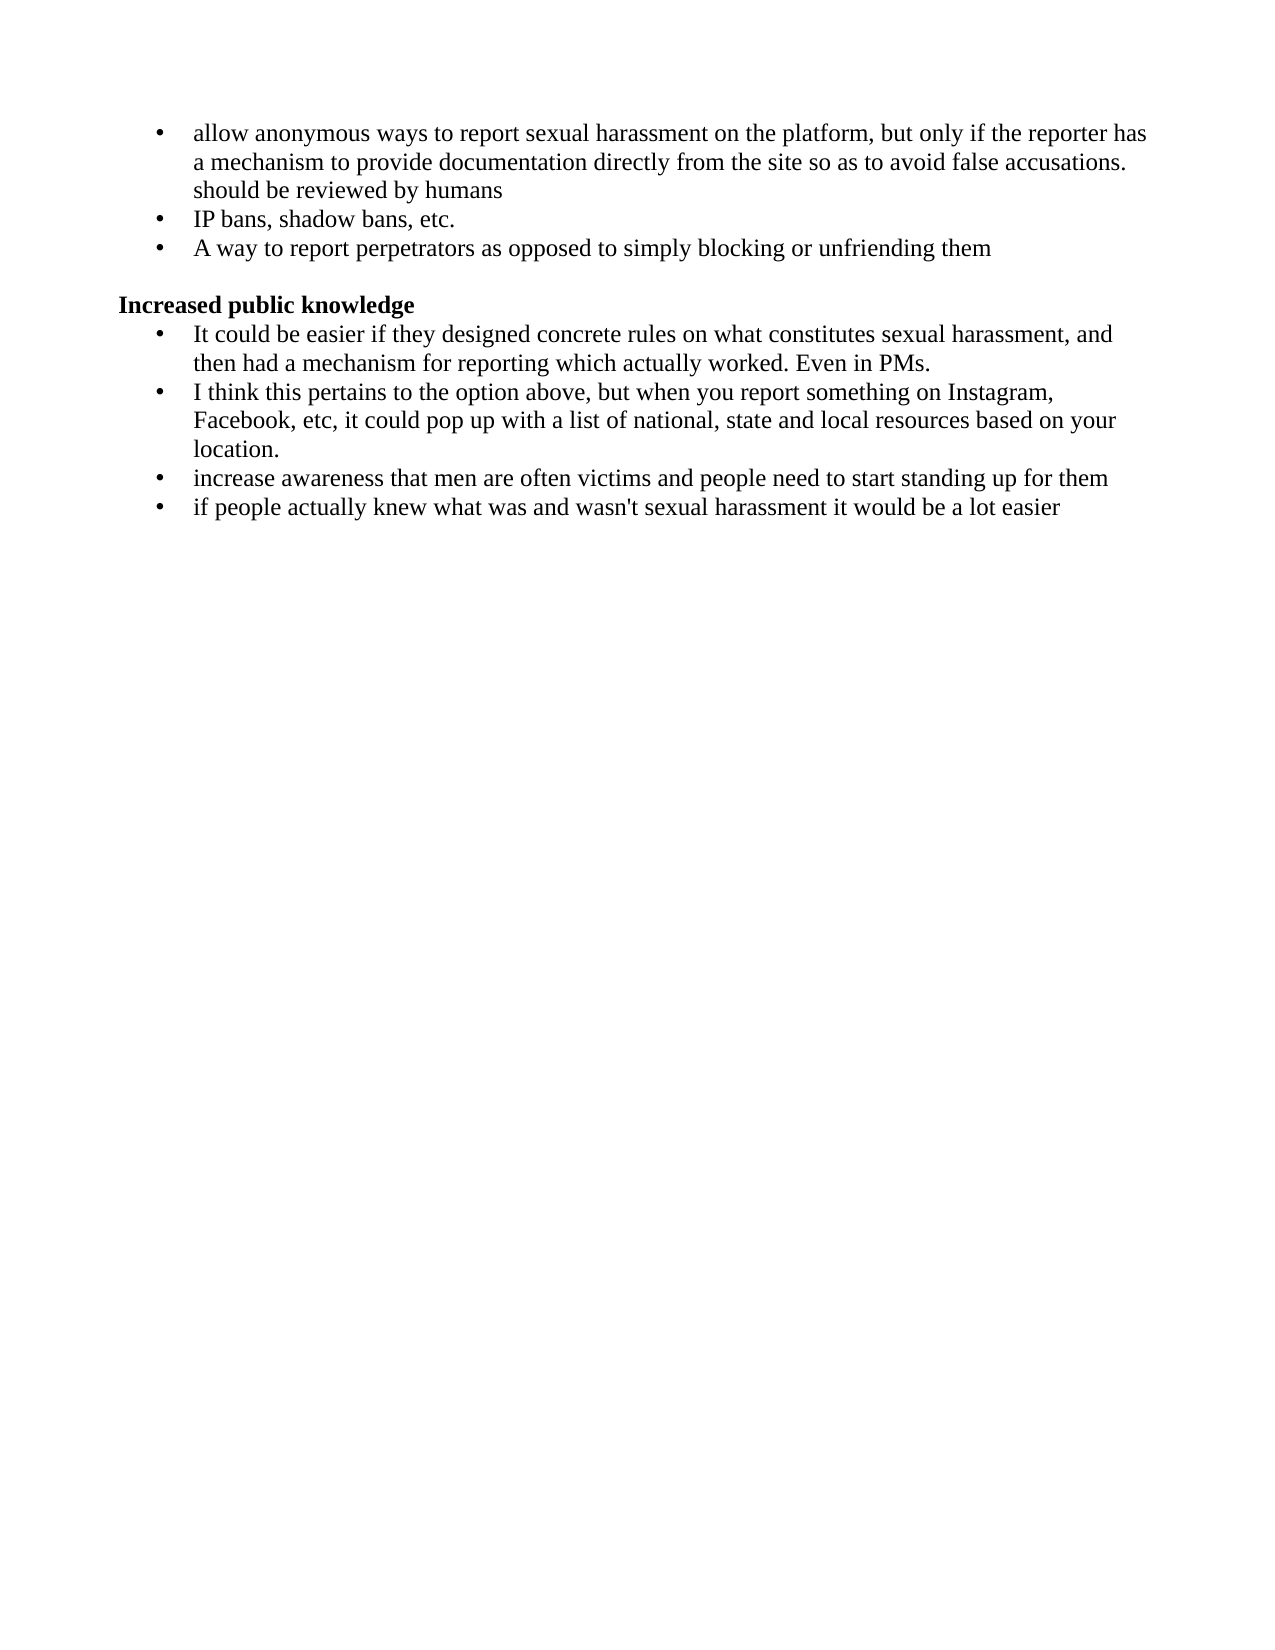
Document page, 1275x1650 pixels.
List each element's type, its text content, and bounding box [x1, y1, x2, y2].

list A way to report perpetrators as opposed to simply blocking or unfriending them [156, 233, 1157, 262]
list I think this pertains to the option above, but when you report something on Instagram, Facebook, etc, it could pop up with a list of national, state and local resources based on your location. [156, 377, 1157, 463]
list if people actually knew what was and wasn't sexual harassment it would be a lot easier [156, 492, 1157, 521]
list allow anonymous ways to report sexual harassment on the platform, but only if the reporter has a mechanism to provide documentation directly from the site so as to avoid false accusations. should be reviewed by humans [156, 118, 1157, 204]
text Increased public knowledge [118, 291, 1157, 319]
list increase awareness that men are often victims and people need to start standing up for them [156, 463, 1157, 492]
list It could be easier if they designed concrete rules on what constitutes sexual harassment, and then had a mechanism for reporting which actually worked. Even in PMs. [156, 319, 1157, 377]
list IP bans, shadow bans, etc. [156, 204, 1157, 233]
